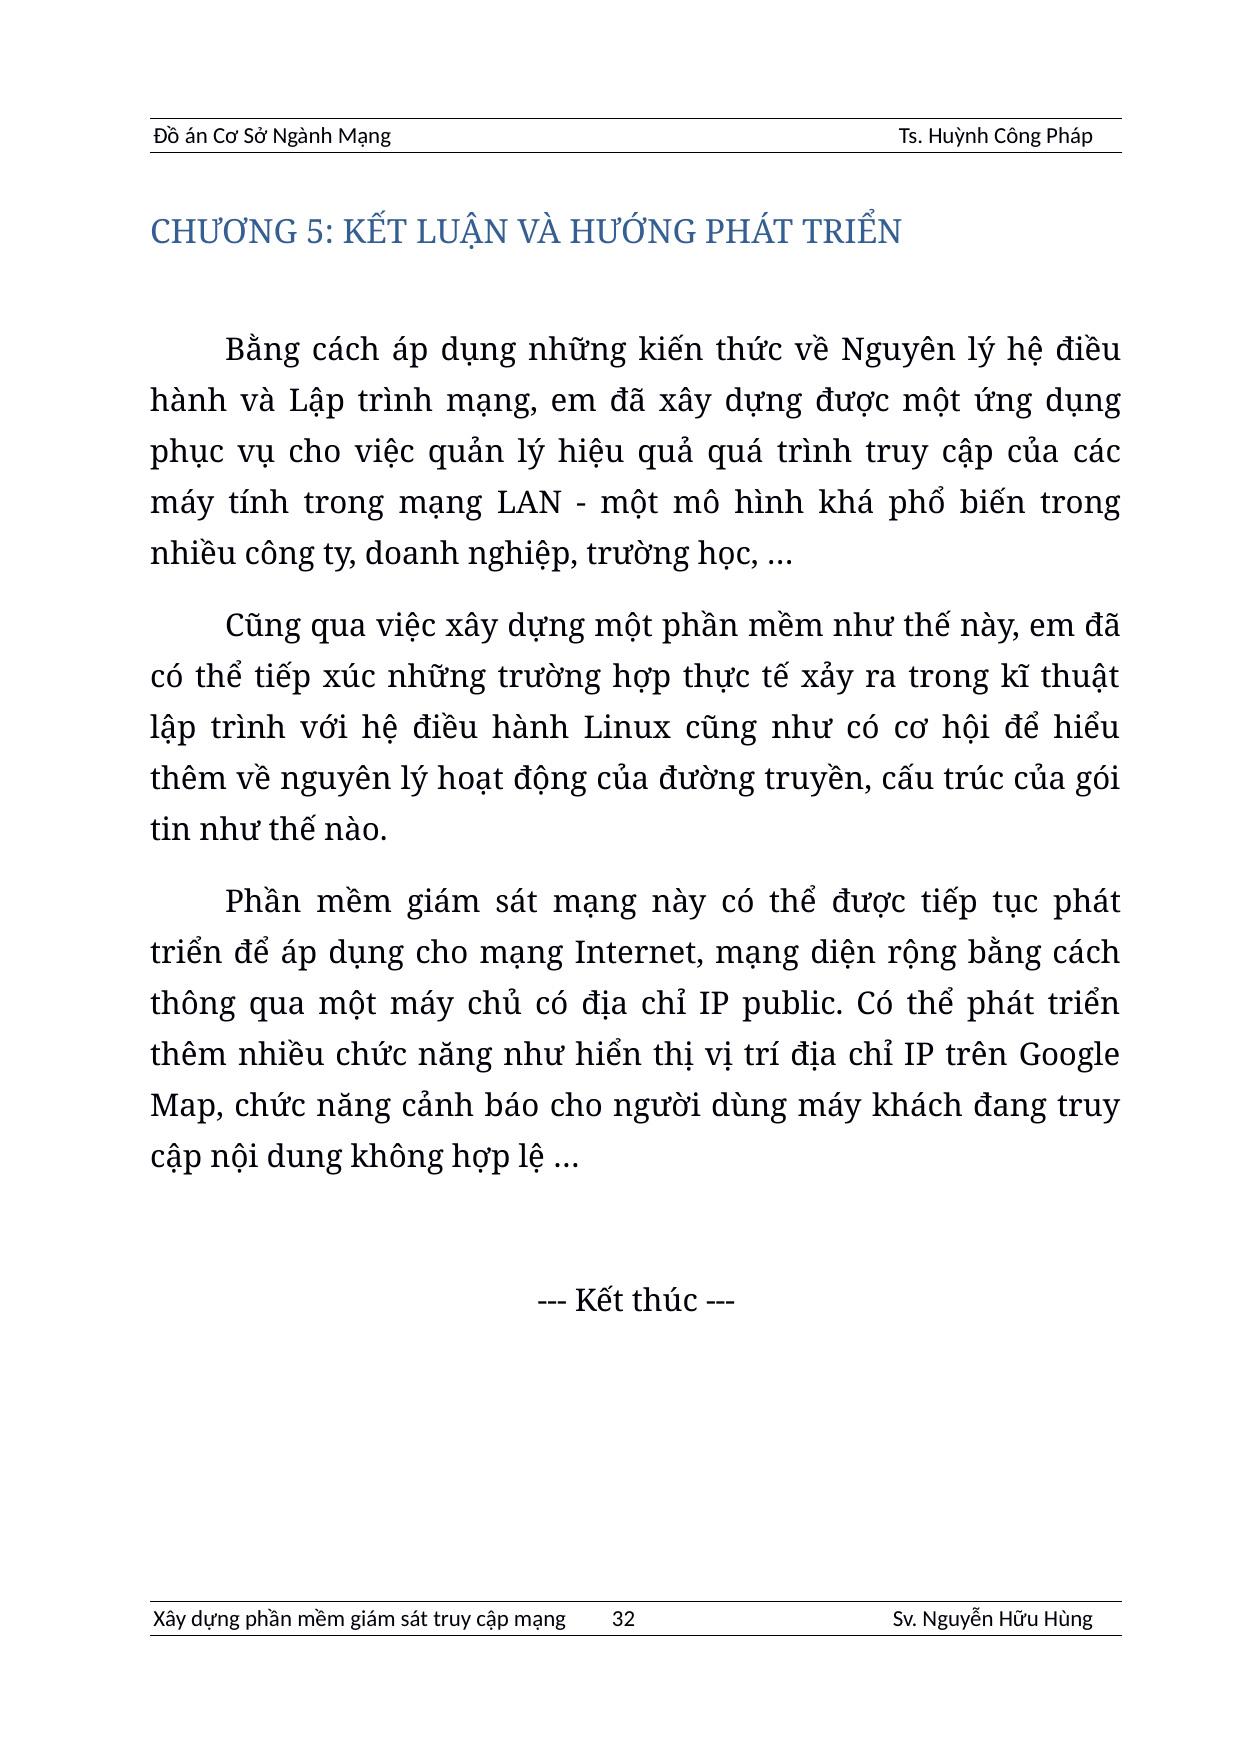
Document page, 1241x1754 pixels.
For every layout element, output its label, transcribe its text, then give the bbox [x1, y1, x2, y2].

text Phần mềm giám sát mạng này có thể được tiếp tục phát triển để áp dụng cho mạng Internet, mạng diện rộng bằng cách thông qua một máy chủ có địa chỉ IP public. Có thể phát triển thêm nhiều chức năng như hiển thị vị trí địa chỉ IP trên Google Map, chức năng cảnh báo cho người dùng máy khách đang truy cập nội dung không hợp lệ … [150, 879, 1122, 1177]
text Cũng qua việc xây dựng một phần mềm như thế này, em đã có thể tiếp xúc những trường hợp thực tế xảy ra trong kĩ thuật lập trình với hệ điều hành Linux cũng như có cơ hội để hiểu thêm về nguyên lý hoạt động của đường truyền, cấu trúc của gói tin như thế nào. [150, 603, 1122, 850]
text Bằng cách áp dụng những kiến thức về Nguyên lý hệ điều hành và Lập trình mạng, em đã xây dựng được một ứng dụng phục vụ cho việc quản lý hiệu quả quá trình truy cập của các máy tính trong mạng LAN - một mô hình khá phổ biến trong nhiều công ty, doanh nghiệp, trường học, … [150, 327, 1122, 574]
text --- Kết thúc --- [150, 1278, 1122, 1321]
subtitle CHƯƠNG 5: KẾT LUẬN VÀ HƯỚNG PHÁT TRIỂN [150, 207, 1122, 253]
